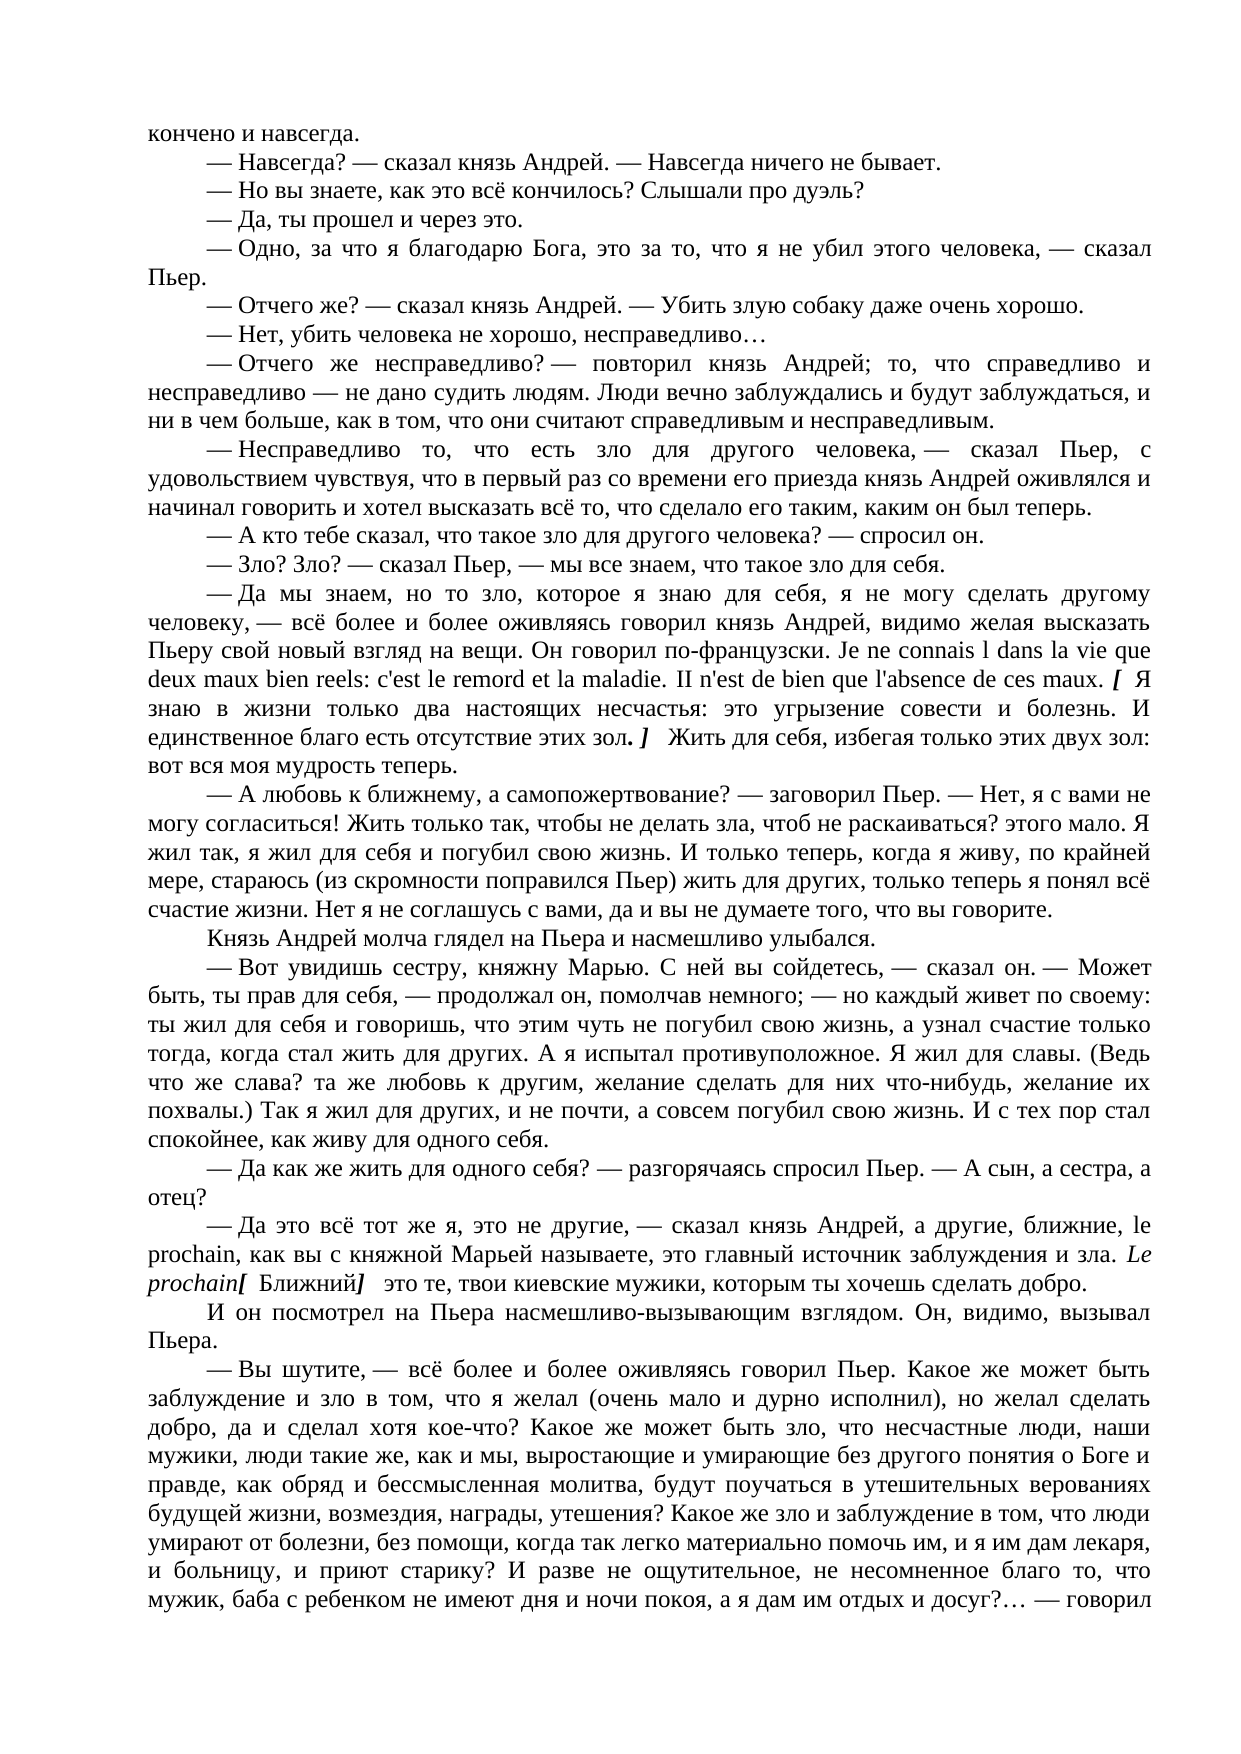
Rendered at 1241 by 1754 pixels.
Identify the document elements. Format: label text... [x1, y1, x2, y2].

text — Но вы знаете, как это всё кончилось? Слышали про дуэль? [148, 176, 1152, 204]
text — Одно, за что я благодарю Бога, это за то, что я не убил этого человека, — сказал Пьер. [148, 233, 1152, 291]
text Князь Андрей молча глядел на Пьера и насмешливо улыбался. [148, 923, 1152, 952]
text кончено и навсегда. [148, 118, 1152, 147]
text — Да, ты прошел и через это. [148, 204, 1152, 233]
text — Да как же жить для одного себя? — разгорячаясь спросил Пьер. — А сын, а сестра, а отец? [148, 1153, 1152, 1211]
text — Отчего же несправедливо? — повторил князь Андрей; то, что справедливо и несправедливо — не дано судить людям. Люди вечно заблуждались и будут заблуждаться, и ни в чем больше, как в том, что они считают справедливым и несправедливым. [148, 348, 1152, 434]
text — Вот увидишь сестру, княжну Марью. С ней вы сойдетесь, — сказал он. — Может быть, ты прав для себя, — продолжал он, помолчав немного; — но каждый живет по своему: ты жил для себя и говоришь, что этим чуть не погубил свою жизнь, а узнал счастие только тогда, когда стал жить для других. А я испытал противуположное. Я жил для славы. (Ведь что же слава? та же любовь к другим, желание сделать для них что-нибудь, желание их похвалы.) Так я жил для других, и не почти, а совсем погубил свою жизнь. И с тех пор стал спокойнее, как живу для одного себя. [148, 952, 1152, 1153]
text — А кто тебе сказал, что такое зло для другого человека? — спросил он. [148, 521, 1152, 549]
text — Да мы знаем, но то зло, которое я знаю для себя, я не могу сделать другому человеку, — всё более и более оживляясь говорил князь Андрей, видимо желая высказать Пьеру свой новый взгляд на вещи. Он говорил по-французски. Je ne connais l dans la vie que deux maux bien reels: c'est le remord et la maladie. II n'est de bien que l'absence de ces maux. [ Я знаю в жизни только два настоящих несчастья: это угрызение совести и болезнь. И единственное благо есть отсутствие этих зол. ] Жить для себя, избегая только этих двух зол: вот вся моя мудрость теперь. [148, 578, 1152, 779]
text — Несправедливо то, что есть зло для другого человека, — сказал Пьер, с удовольствием чувствуя, что в первый раз со времени его приезда князь Андрей оживлялся и начинал говорить и хотел высказать всё то, что сделало его таким, каким он был теперь. [148, 434, 1152, 521]
text И он посмотрел на Пьера насмешливо-вызывающим взглядом. Он, видимо, вызывал Пьера. [148, 1297, 1152, 1354]
text — Нет, убить человека не хорошо, несправедливо… [148, 319, 1152, 348]
text — Зло? Зло? — сказал Пьер, — мы все знаем, что такое зло для себя. [148, 549, 1152, 578]
text — Отчего же? — сказал князь Андрей. — Убить злую собаку даже очень хорошо. [148, 291, 1152, 319]
text — Вы шутите, — всё более и более оживляясь говорил Пьер. Какое же может быть заблуждение и зло в том, что я желал (очень мало и дурно исполнил), но желал сделать добро, да и сделал хотя кое-что? Какое же может быть зло, что несчастные люди, наши мужики, люди такие же, как и мы, выростающие и умирающие без другого понятия о Боге и правде, как обряд и бессмысленная молитва, будут поучаться в утешительных верованиях будущей жизни, возмездия, награды, утешения? Какое же зло и заблуждение в том, что люди умирают от болезни, без помощи, когда так легко материально помочь им, и я им дам лекаря, и больницу, и приют старику? И разве не ощутительное, не несомненное благо то, что мужик, баба с ребенком не имеют дня и ночи покоя, а я дам им отдых и досуг?… — говорил [148, 1354, 1152, 1613]
text — Да это всё тот же я, это не другие, — сказал князь Андрей, а другие, ближние, le prochain, как вы с княжной Марьей называете, это главный источник заблуждения и зла. Le prochаin[ Ближний] это те, твои киевские мужики, которым ты хочешь сделать добро. [148, 1211, 1152, 1297]
text — А любовь к ближнему, а самопожертвование? — заговорил Пьер. — Нет, я с вами не могу согласиться! Жить только так, чтобы не делать зла, чтоб не раскаиваться? этого мало. Я жил так, я жил для себя и погубил свою жизнь. И только теперь, когда я живу, по крайней мере, стараюсь (из скромности поправился Пьер) жить для других, только теперь я понял всё счастие жизни. Нет я не соглашусь с вами, да и вы не думаете того, что вы говорите. [148, 779, 1152, 923]
text — Навсегда? — сказал князь Андрей. — Навсегда ничего не бывает. [148, 147, 1152, 176]
